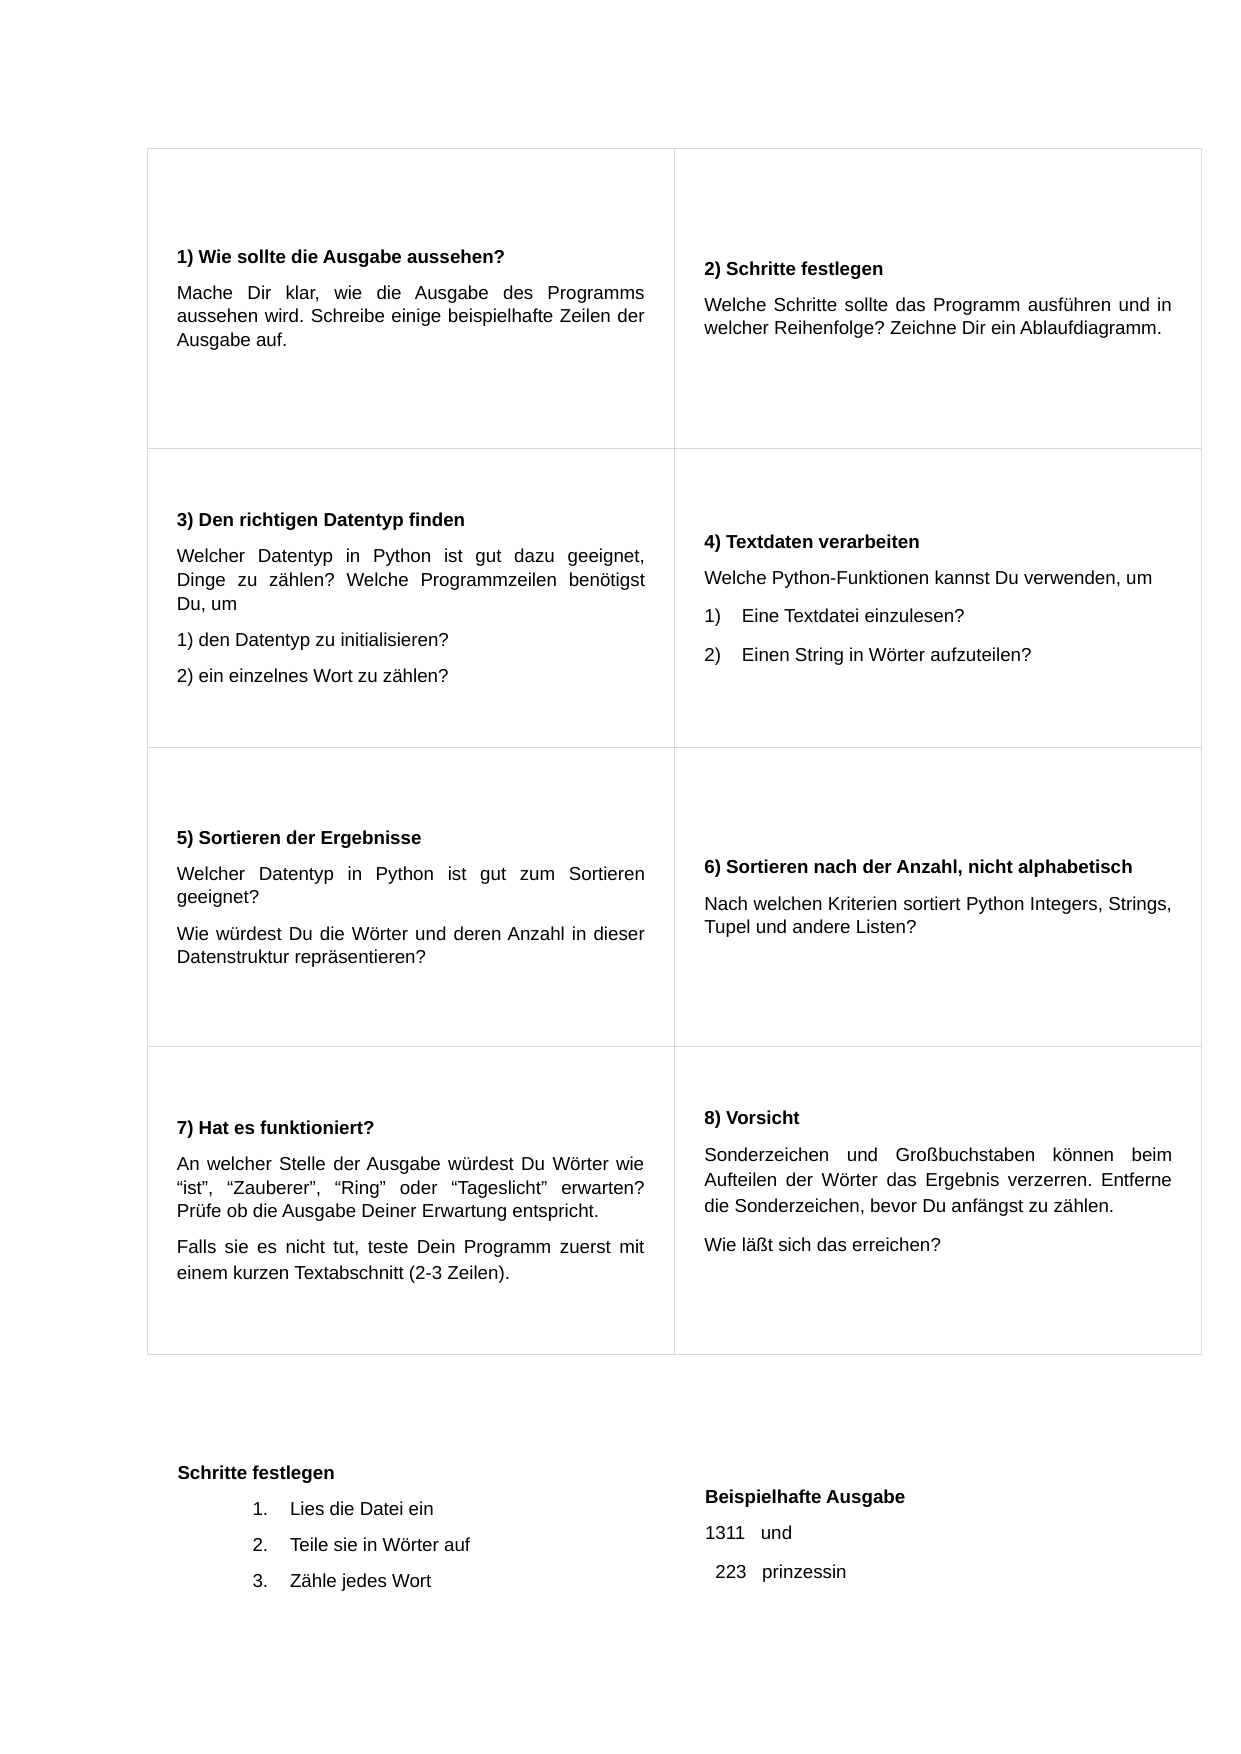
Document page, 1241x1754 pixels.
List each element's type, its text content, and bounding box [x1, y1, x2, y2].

table_cell 5) Sortieren der Ergebnisse Welcher Datentyp in Python ist gut zum Sortieren geeignet? Wie würdest Du die Wörter und deren Anzahl in dieser Datenstruktur repräsentieren? [148, 748, 674, 1046]
table_header Beispielhafte Ausgabe 1311 und 223 prinzessin [675, 1449, 1202, 1606]
table_cell 8) Vorsicht Sonderzeichen und Großbuchstaben können beim Aufteilen der Wörter das Ergebnis verzerren. Entferne die Sonderzeichen, bevor Du anfängst zu zählen. Wie läßt sich das erreichen? [675, 1047, 1201, 1353]
table_cell 4) Textdaten verarbeiten Welche Python-Funktionen kannst Du verwenden, um Eine Textdatei einzulesen? Einen String in Wörter aufzuteilen? [675, 449, 1201, 747]
table_header 2) Schritte festlegen Welche Schritte sollte das Programm ausführen und in welcher Reihenfolge? Zeichne Dir ein Ablaufdiagramm. [675, 149, 1201, 447]
table_cell 6) Sortieren nach der Anzahl, nicht alphabetisch Nach welchen Kriterien sortiert Python Integers, Strings, Tupel und andere Listen? [675, 748, 1201, 1046]
table_header Schritte festlegen Lies die Datei ein Teile sie in Wörter auf Zähle jedes Wort Sortiere die Wörter nach Anzahl Gib die häufigsten Wörter + Anzahlen aus. [148, 1449, 675, 1606]
table_header 1) Wie sollte die Ausgabe aussehen? Mache Dir klar, wie die Ausgabe des Programms aussehen wird. Schreibe einige beispielhafte Zeilen der Ausgabe auf. [148, 149, 674, 447]
table_cell 7) Hat es funktioniert? An welcher Stelle der Ausgabe würdest Du Wörter wie “ist”, “Zauberer”, “Ring” oder “Tageslicht” erwarten? Prüfe ob die Ausgabe Deiner Erwartung entspricht. Falls sie es nicht tut, teste Dein Programm zuerst mit einem kurzen Textabschnitt (2-3 Zeilen). [148, 1047, 674, 1353]
table_cell 3) Den richtigen Datentyp finden Welcher Datentyp in Python ist gut dazu geeignet, Dinge zu zählen? Welche Programmzeilen benötigst Du, um 1) den Datentyp zu initialisieren? 2) ein einzelnes Wort zu zählen? [148, 449, 674, 747]
